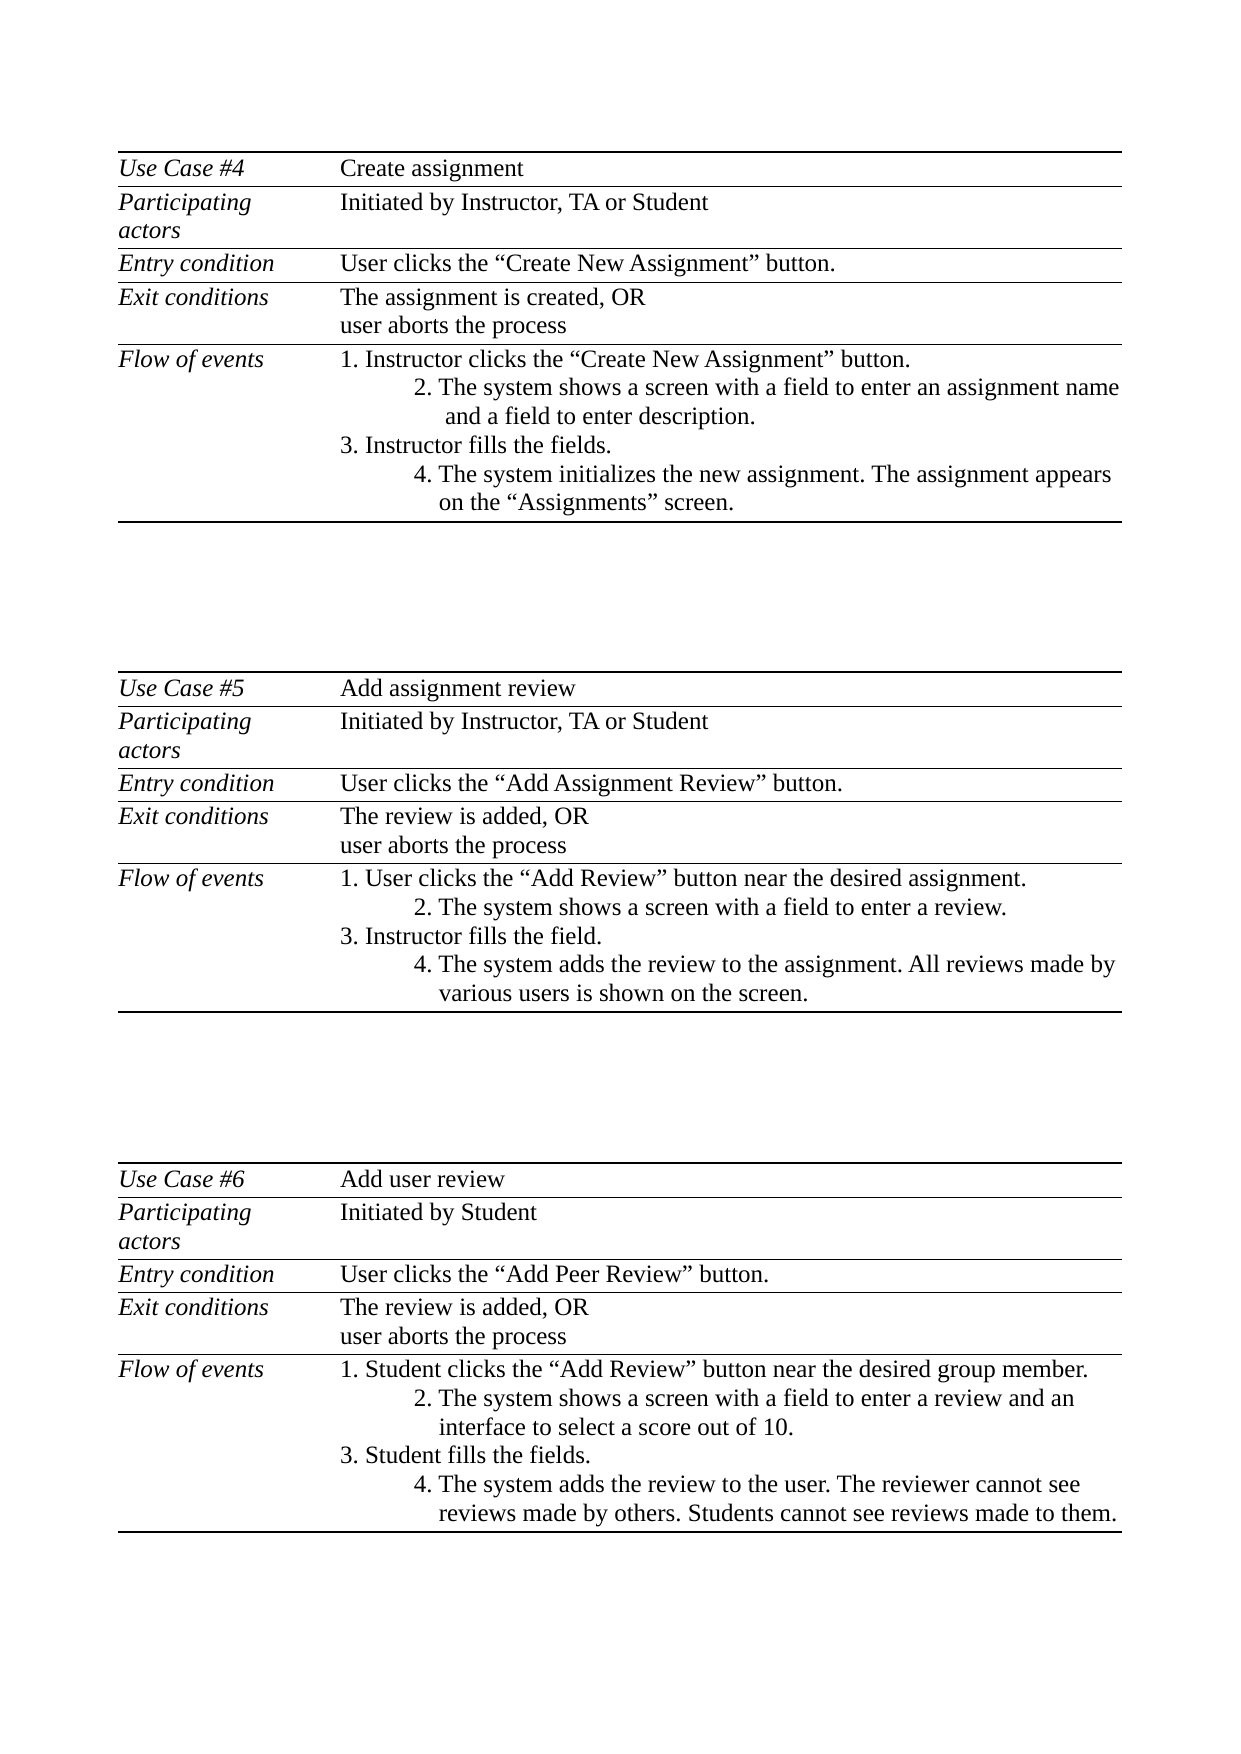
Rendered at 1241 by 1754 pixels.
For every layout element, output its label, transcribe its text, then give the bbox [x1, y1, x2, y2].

text Entry condition User clicks the “Add Assignment Review” button. [118, 769, 1122, 801]
text actors [118, 735, 1122, 768]
text Use Case #4 Create assignment [118, 153, 1122, 186]
text 2. The system shows a screen with a field to enter an assignment name and a field to enter description. [118, 372, 1122, 430]
text Exit conditions The review is added, OR [118, 802, 1122, 830]
text Entry condition User clicks the “Add Peer Review” button. [118, 1260, 1122, 1292]
text user aborts the process [118, 830, 1122, 863]
text Participating Initiated by Instructor, TA or Student [118, 707, 1122, 735]
text user aborts the process [118, 1321, 1122, 1354]
text Participating Initiated by Instructor, TA or Student [118, 187, 1122, 215]
text 3. Instructor fills the field. [118, 921, 1122, 949]
text 4. The system adds the review to the user. The reviewer cannot see reviews made by others. Students cannot see reviews made to them. [118, 1469, 1122, 1531]
text Exit conditions The assignment is created, OR [118, 283, 1122, 311]
text actors [118, 1226, 1122, 1259]
text Flow of events 1. Instructor clicks the “Create New Assignment” button. [118, 345, 1122, 372]
text Participating Initiated by Student [118, 1198, 1122, 1226]
text Entry condition User clicks the “Create New Assignment” button. [118, 249, 1122, 282]
text 2. The system shows a screen with a field to enter a review and an interface to select a score out of 10. [118, 1383, 1122, 1440]
text 4. The system adds the review to the assignment. All reviews made by various users is shown on the screen. [118, 949, 1122, 1011]
text 4. The system initializes the new assignment. The assignment appears on the “Assignments” screen. [118, 459, 1122, 521]
text Use Case #6 Add user review [118, 1164, 1122, 1197]
text Exit conditions The review is added, OR [118, 1293, 1122, 1321]
text 2. The system shows a screen with a field to enter a review. [118, 892, 1122, 921]
text actors [118, 215, 1122, 248]
text 3. Student fills the fields. [118, 1440, 1122, 1469]
text Flow of events 1. User clicks the “Add Review” button near the desired assignment. [118, 864, 1122, 892]
text user aborts the process [118, 311, 1122, 344]
text Use Case #5 Add assignment review [118, 673, 1122, 706]
text 3. Instructor fills the fields. [118, 430, 1122, 459]
text Flow of events 1. Student clicks the “Add Review” button near the desired group member. [118, 1355, 1122, 1383]
